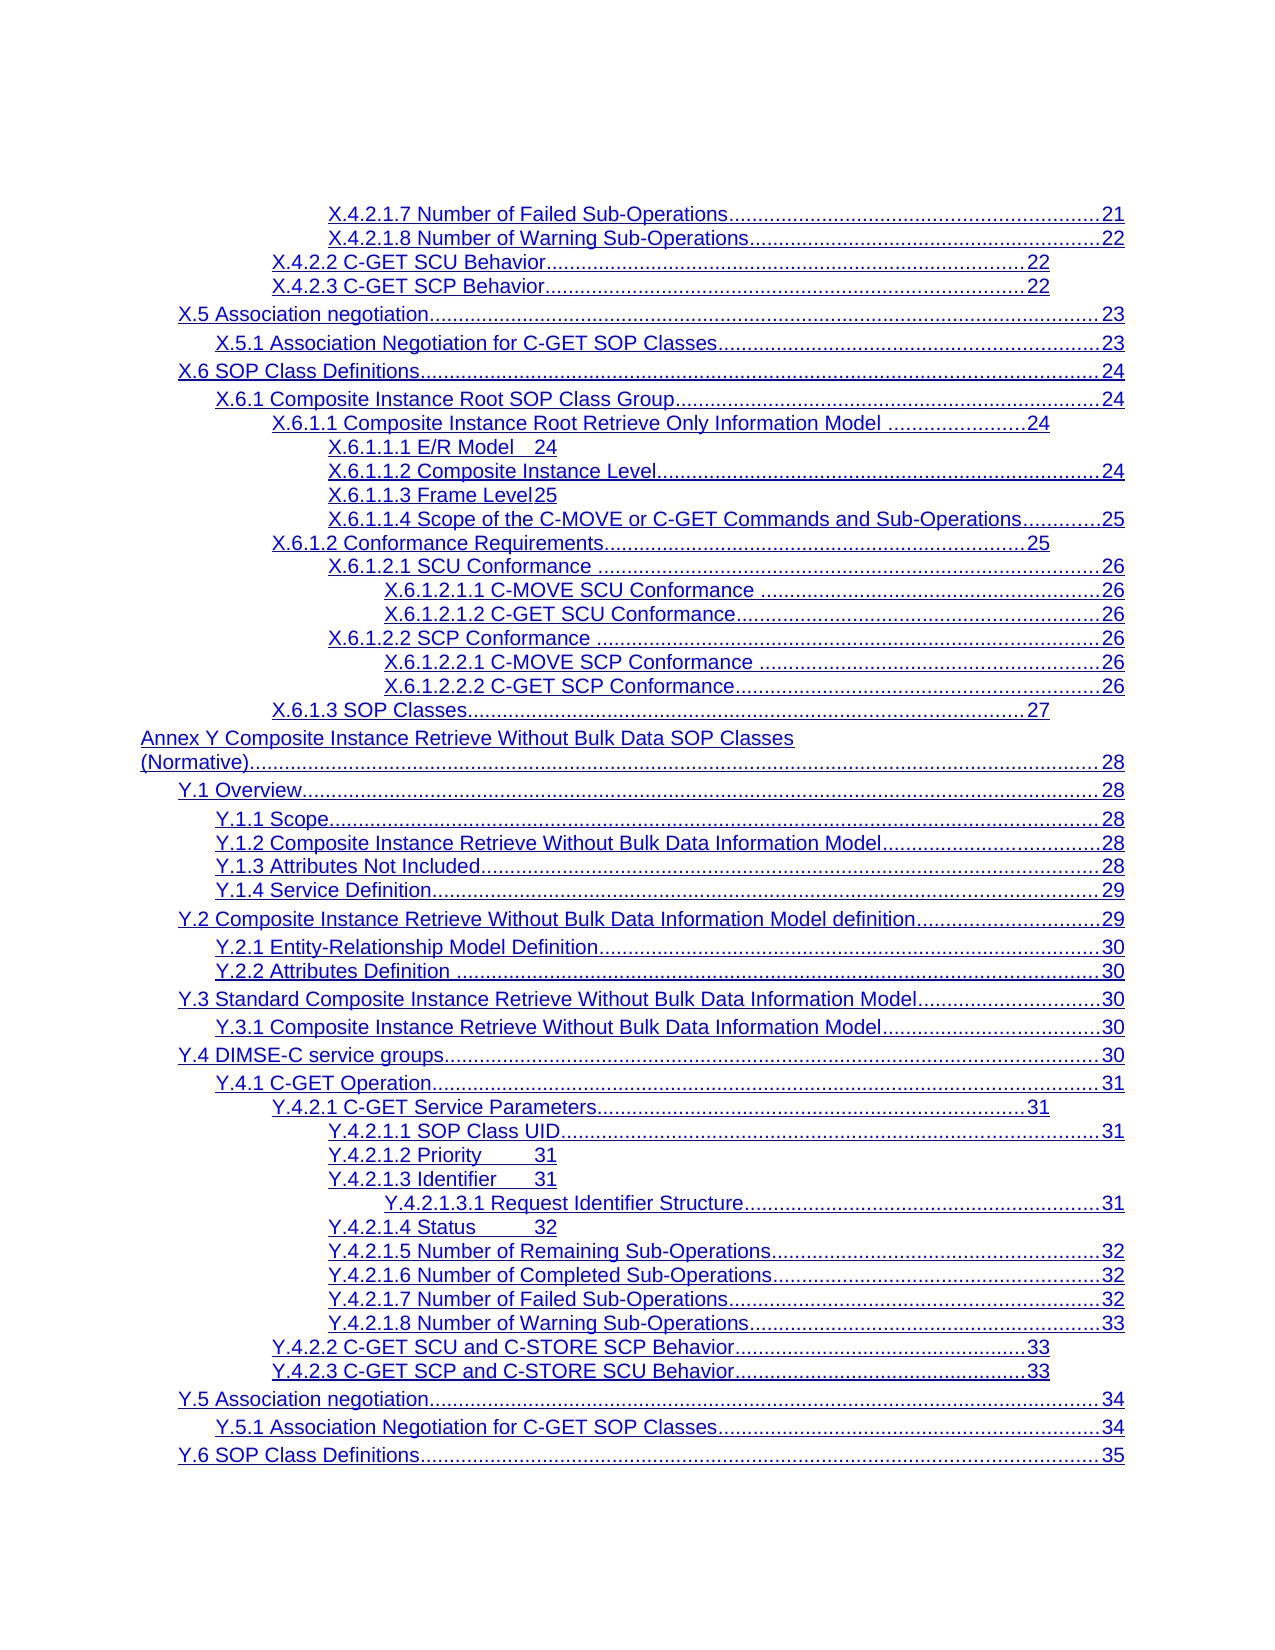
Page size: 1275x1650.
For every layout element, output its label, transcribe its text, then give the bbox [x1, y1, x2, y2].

text X.6.1.2.2.2 C-GET SCP Conformance 26 [384, 674, 1125, 695]
text X.6.1.3 SOP Classes 27 [272, 698, 1050, 719]
text Y.4.2.1.4 Status 32 [328, 1215, 1200, 1239]
text X.4.2.2 C-GET SCU Behavior 22 [272, 250, 1050, 271]
text Y.4.2.1.6 Number of Completed Sub-Operations 32 [328, 1263, 1200, 1287]
text Y.1.3 Attributes Not Included 28 [215, 854, 1125, 875]
text Y.5.1 Association Negotiation for C-GET SOP Classes 34 [215, 1415, 1125, 1436]
text X.6.1.1.1 E/R Model 24 [328, 434, 1200, 458]
text Y.4.1 C-GET Operation 31 [215, 1071, 1125, 1092]
text Y.4.2.1 C-GET Service Parameters 31 [272, 1095, 1050, 1116]
text X.6.1.1 Composite Instance Root Retrieve Only Information Model 24 [272, 411, 1050, 432]
text X.6.1.2.1.1 C-MOVE SCU Conformance 26 [384, 578, 1125, 599]
text X.6.1.2.1.2 C-GET SCU Conformance 26 [384, 602, 1125, 623]
text X.5.1 Association Negotiation for C-GET SOP Classes 23 [215, 330, 1125, 351]
text X.6.1.1.4 Scope of the C-MOVE or C-GET Commands and Sub-Operations 25 [328, 506, 1200, 530]
text Y.1.2 Composite Instance Retrieve Without Bulk Data Information Model 28 [215, 830, 1125, 851]
text X.5 Association negotiation 23 [178, 302, 1125, 323]
text Y.4.2.1.5 Number of Remaining Sub-Operations 32 [328, 1239, 1200, 1263]
text Y.4.2.1.8 Number of Warning Sub-Operations 33 [328, 1311, 1200, 1334]
text Y.5 Association negotiation 34 [178, 1387, 1125, 1408]
text Y.4 DIMSE-C service groups 30 [178, 1043, 1125, 1064]
text X.6 SOP Class Definitions 24 [178, 358, 1125, 379]
text Y.2.1 Entity-Relationship Model Definition 30 [215, 934, 1125, 956]
text Y.4.2.1.3.1 Request Identifier Structure 31 [384, 1191, 1125, 1212]
text Y.4.2.1.1 SOP Class UID 31 [328, 1119, 1200, 1143]
text Y.6 SOP Class Definitions 35 [178, 1443, 1125, 1464]
text Y.1 Overview 28 [178, 778, 1125, 799]
text Y.3.1 Composite Instance Retrieve Without Bulk Data Information Model 30 [215, 1015, 1125, 1036]
text Y.4.2.1.2 Priority 31 [328, 1143, 1200, 1167]
text X.6.1.2 Conformance Requirements 25 [272, 530, 1050, 551]
text X.4.2.1.8 Number of Warning Sub-Operations 22 [328, 226, 1200, 250]
text Y.3 Standard Composite Instance Retrieve Without Bulk Data Information Model 30 [178, 987, 1125, 1008]
text X.6.1.1.3 Frame Level 25 [328, 482, 1200, 506]
text Y.4.2.1.7 Number of Failed Sub-Operations 32 [328, 1287, 1200, 1311]
text X.6.1.2.2 SCP Conformance 26 [328, 626, 1200, 650]
text Y.1.4 Service Definition 29 [215, 878, 1125, 899]
text Y.2 Composite Instance Retrieve Without Bulk Data Information Model definition 29 [178, 906, 1125, 927]
text Y.1.1 Scope 28 [215, 806, 1125, 827]
text Y.4.2.3 C-GET SCP and C-STORE SCU Behavior 33 [272, 1358, 1050, 1379]
text X.6.1.1.2 Composite Instance Level 24 [328, 458, 1200, 482]
text X.6.1 Composite Instance Root SOP Class Group 24 [215, 387, 1125, 408]
text X.6.1.2.1 SCU Conformance 26 [328, 554, 1200, 578]
text X.6.1.2.2.1 C-MOVE SCP Conformance 26 [384, 650, 1125, 671]
text Y.2.2 Attributes Definition 30 [215, 958, 1125, 979]
text Annex Y Composite Instance Retrieve Without Bulk Data SOP Classes (Normative) 28 [140, 726, 1125, 771]
text X.4.2.3 C-GET SCP Behavior 22 [272, 274, 1050, 295]
text Y.4.2.1.3 Identifier 31 [328, 1167, 1200, 1191]
text Y.4.2.2 C-GET SCU and C-STORE SCP Behavior 33 [272, 1334, 1050, 1356]
text X.4.2.1.7 Number of Failed Sub-Operations 21 [328, 202, 1200, 226]
